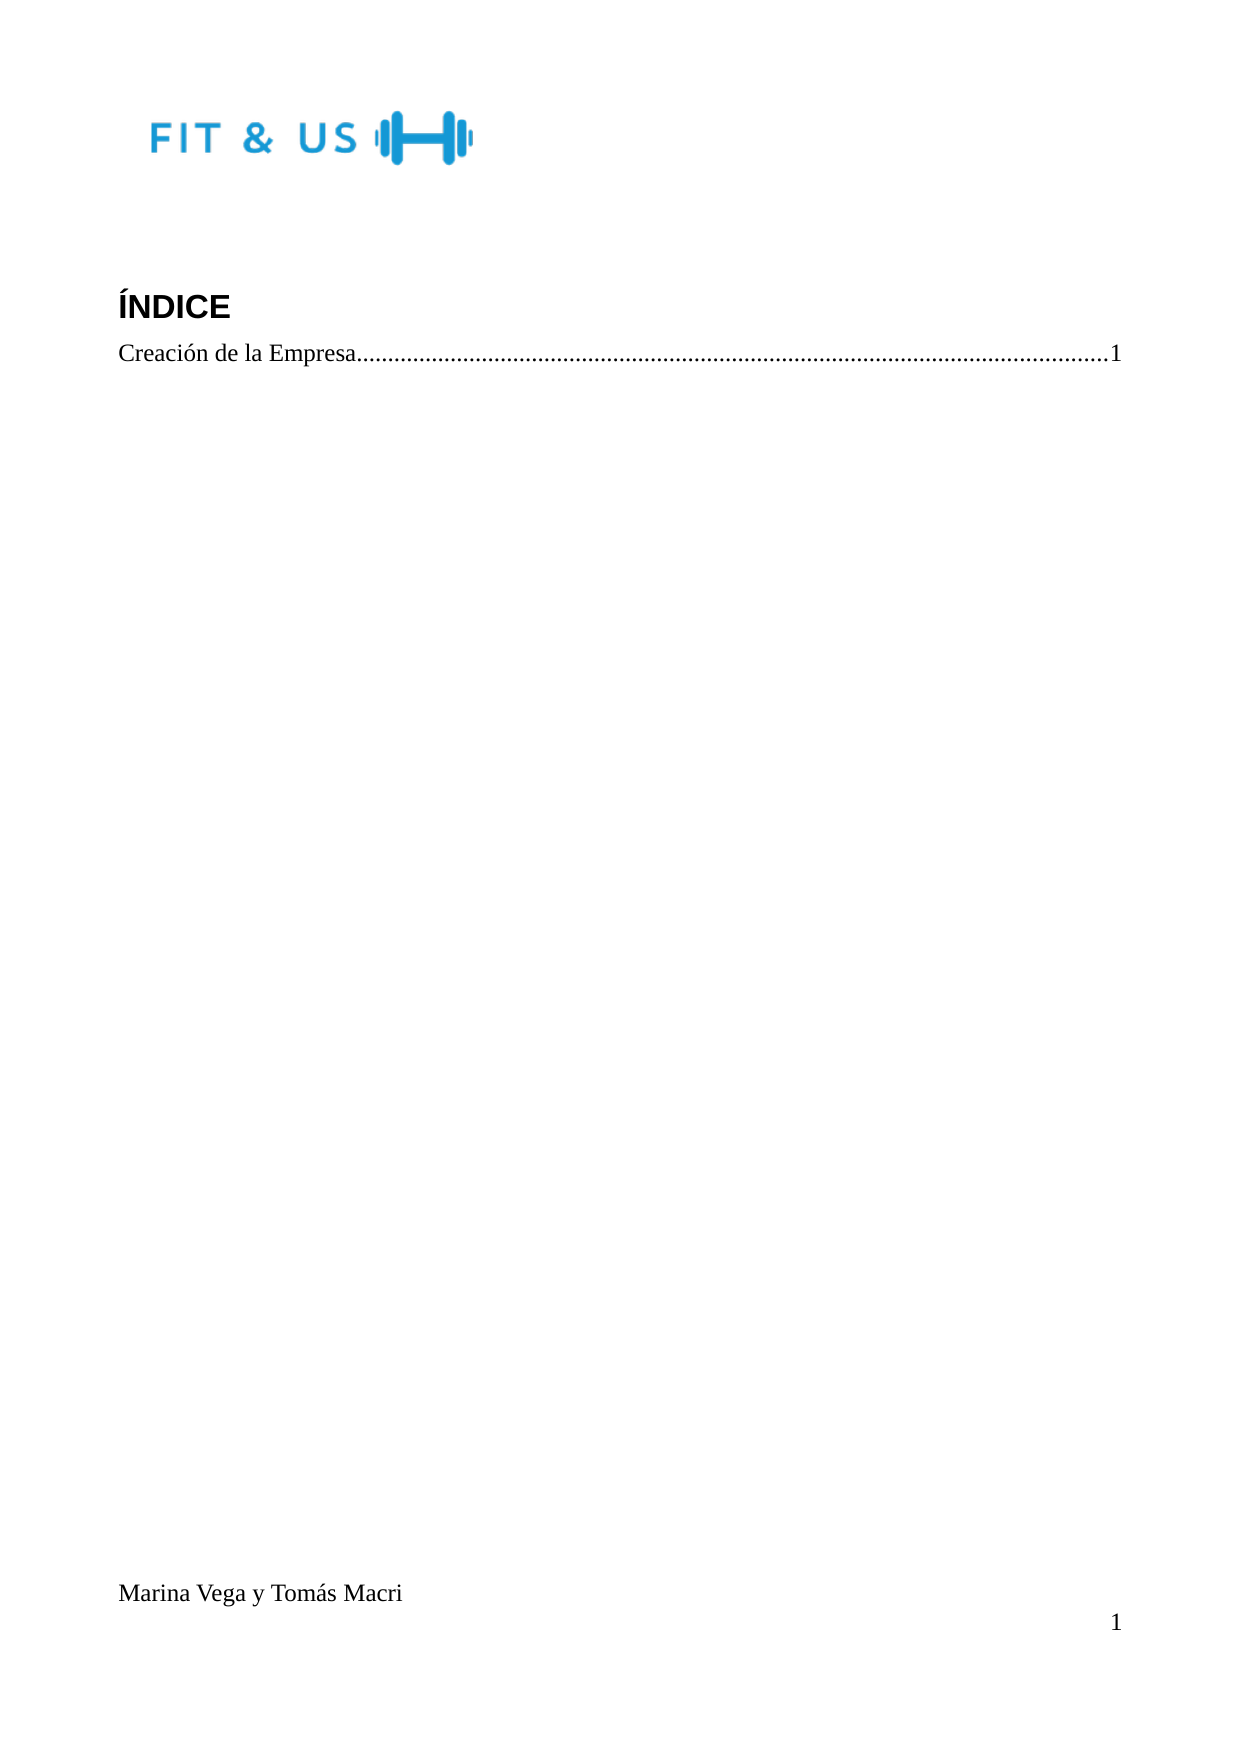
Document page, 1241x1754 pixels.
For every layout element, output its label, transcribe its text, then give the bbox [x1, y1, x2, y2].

picture [71, 65, 89, 171]
text Creación de la Empresa 1 [118, 338, 1122, 367]
subtitle ÍNDICE [118, 288, 1122, 326]
